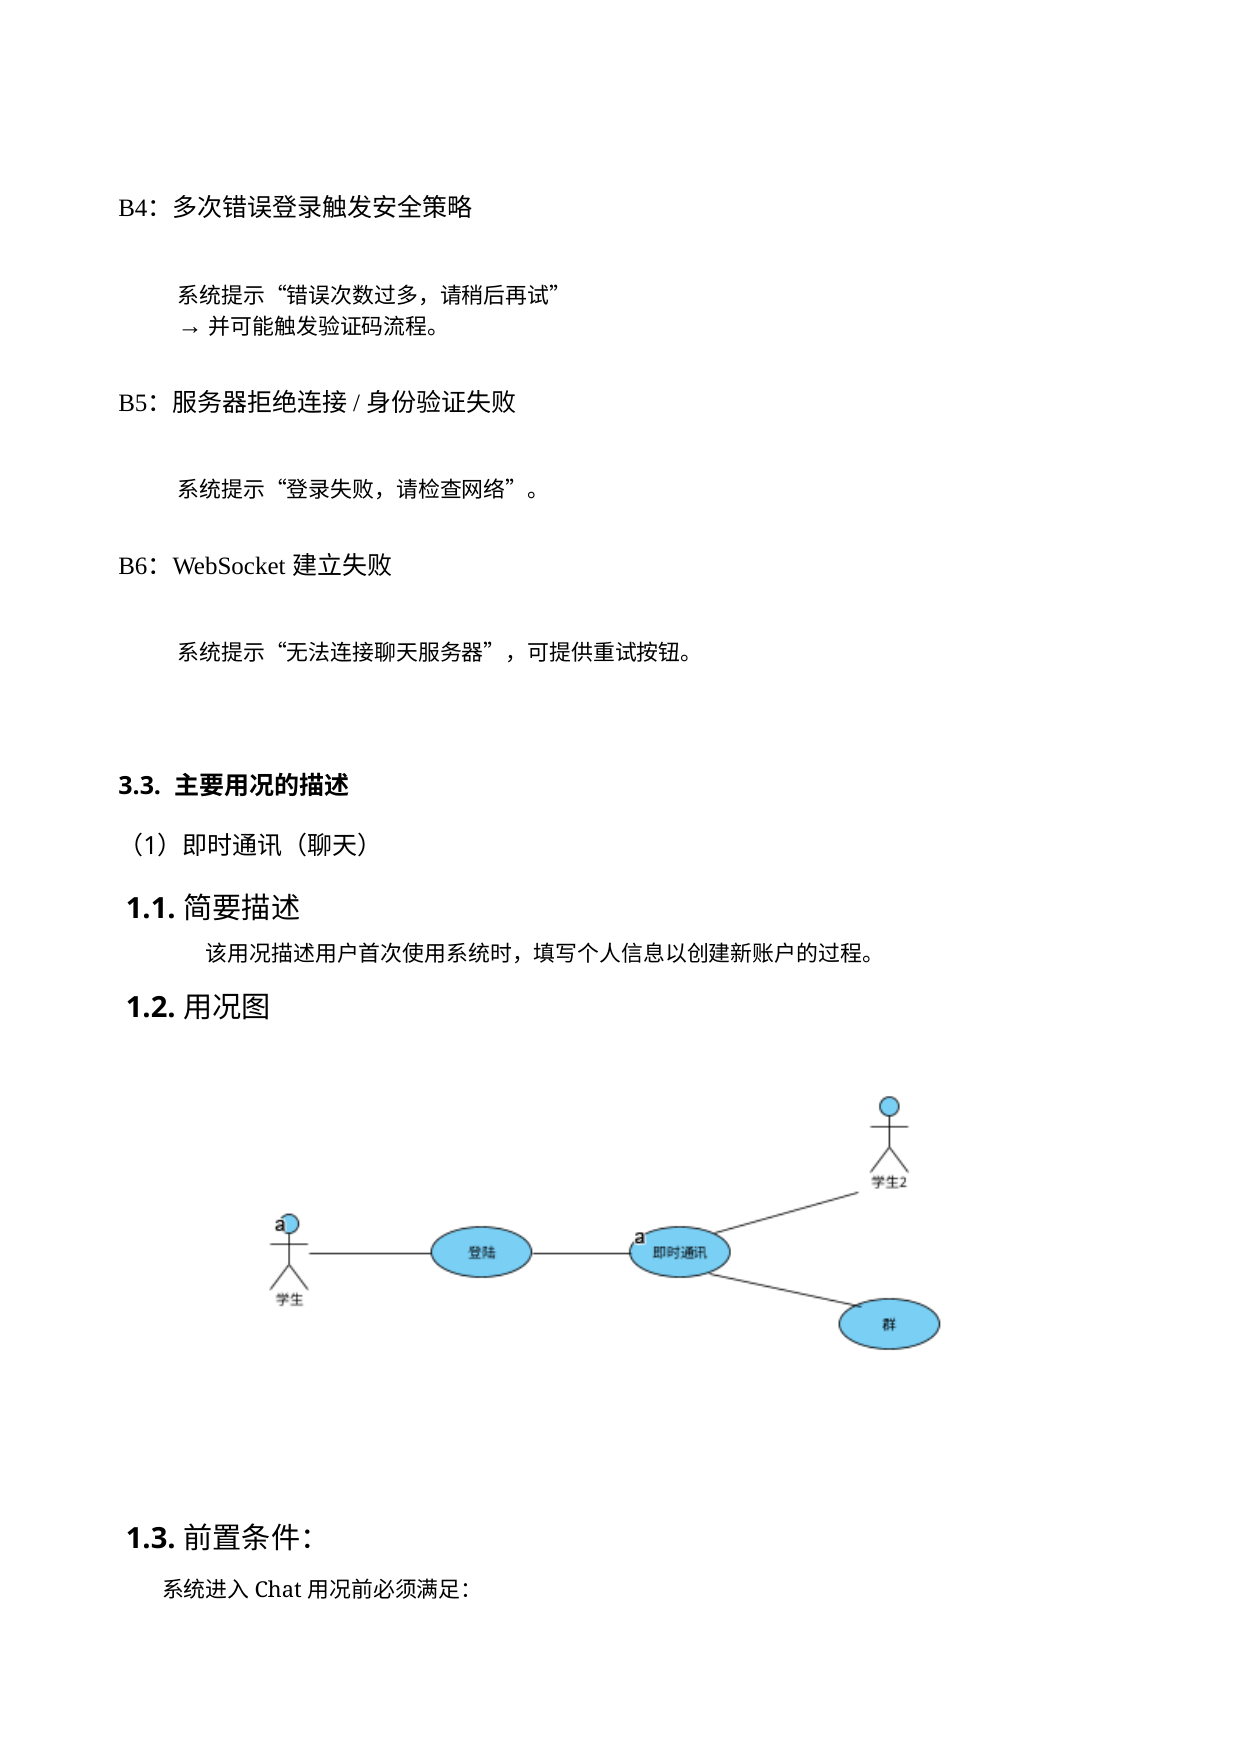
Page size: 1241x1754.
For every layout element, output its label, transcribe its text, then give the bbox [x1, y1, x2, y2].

list 系统提示“错误次数过多，请稍后再试” [177, 278, 1122, 309]
subtitle 前置条件： [118, 1515, 1122, 1557]
list → 并可能触发验证码流程。 [177, 309, 1122, 341]
list 系统提示“登录失败，请检查网络”。 [177, 472, 1122, 504]
subtitle 简要描述 [118, 885, 1122, 927]
picture [237, 1034, 1003, 1433]
list 系统提示“无法连接聊天服务器”，可提供重试按钮。 [177, 635, 1122, 667]
subtitle 主要用况的描述 [118, 766, 1122, 802]
subtitle （1）即时通讯（聊天） [118, 825, 1122, 861]
text B4：多次错误登录触发安全策略 [118, 188, 1122, 224]
text 系统进入 Chat 用况前必须满足： [118, 1572, 1122, 1604]
subtitle 用况图 [118, 984, 1122, 1026]
text 该用况描述用户首次使用系统时，填写个人信息以创建新账户的过程。 [118, 936, 1122, 967]
text B5：服务器拒绝连接 / 身份验证失败 [118, 382, 1122, 418]
text B6：WebSocket 建立失败 [118, 545, 1122, 581]
